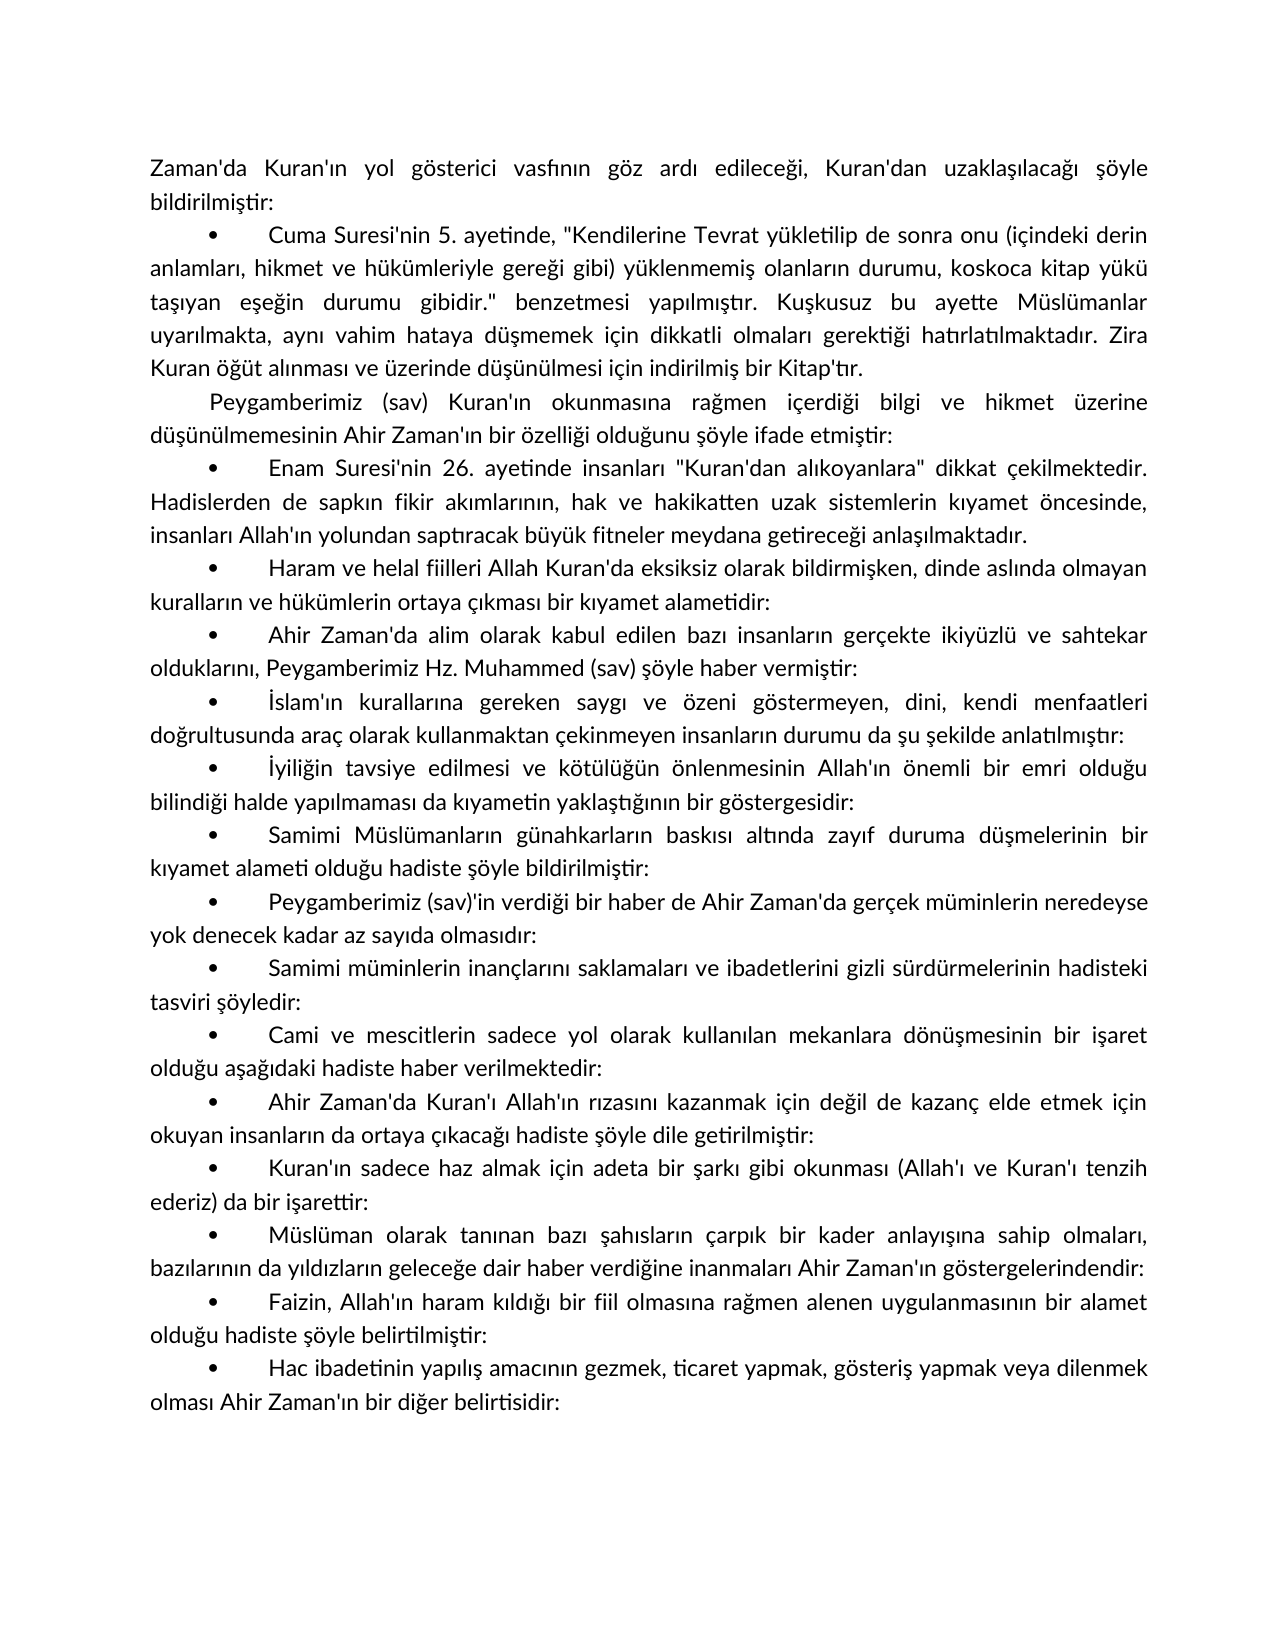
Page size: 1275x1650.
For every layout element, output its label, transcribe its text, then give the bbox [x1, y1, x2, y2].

list Peygamberimiz (sav)'in verdiği bir haber de Ahir Zaman'da gerçek müminlerin neredeyse yok denecek kadar az sayıda olmasıdır: [150, 883, 1149, 950]
list Zaman'da Kuran'ın yol gösterici vasfının göz ardı edileceği, Kuran'dan uzaklaşılacağı şöyle bildirilmiştir: [150, 150, 1149, 217]
list Samimi Müslümanların günahkarların baskısı altında zayıf duruma düşmelerinin bir kıyamet alameti olduğu hadiste şöyle bildirilmiştir: [150, 817, 1149, 883]
text Peygamberimiz (sav) Kuran'ın okunmasına rağmen içerdiği bilgi ve hikmet üzerine düşünülmemesinin Ahir Zaman'ın bir özelliği olduğunu şöyle ifade etmiştir: [150, 383, 1149, 450]
list Müslüman olarak tanınan bazı şahısların çarpık bir kader anlayışına sahip olmaları, bazılarının da yıldızların geleceğe dair haber verdiğine inanmaları Ahir Zaman'ın göstergelerindendir: [150, 1217, 1149, 1283]
list Cami ve mescitlerin sadece yol olarak kullanılan mekanlara dönüşmesinin bir işaret olduğu aşağıdaki hadiste haber verilmektedir: [150, 1017, 1149, 1083]
list İyiliğin tavsiye edilmesi ve kötülüğün önlenmesinin Allah'ın önemli bir emri olduğu bilindiği halde yapılmaması da kıyametin yaklaştığının bir göstergesidir: [150, 750, 1149, 817]
list İslam'ın kurallarına gereken saygı ve özeni göstermeyen, dini, kendi menfaatleri doğrultusunda araç olarak kullanmaktan çekinmeyen insanların durumu da şu şekilde anlatılmıştır: [150, 683, 1149, 750]
list Samimi müminlerin inançlarını saklamaları ve ibadetlerini gizli sürdürmelerinin hadisteki tasviri şöyledir: [150, 950, 1149, 1017]
list Hac ibadetinin yapılış amacının gezmek, ticaret yapmak, gösteriş yapmak veya dilenmek olması Ahir Zaman'ın bir diğer belirtisidir: [150, 1350, 1149, 1417]
list Kuran'ın sadece haz almak için adeta bir şarkı gibi okunması (Allah'ı ve Kuran'ı tenzih ederiz) da bir işarettir: [150, 1150, 1149, 1217]
list Ahir Zaman'da alim olarak kabul edilen bazı insanların gerçekte ikiyüzlü ve sahtekar olduklarını, Peygamberimiz Hz. Muhammed (sav) şöyle haber vermiştir: [150, 617, 1149, 683]
list Faizin, Allah'ın haram kıldığı bir fiil olmasına rağmen alenen uygulanmasının bir alamet olduğu hadiste şöyle belirtilmiştir: [150, 1283, 1149, 1350]
list Haram ve helal fiilleri Allah Kuran'da eksiksiz olarak bildirmişken, dinde aslında olmayan kuralların ve hükümlerin ortaya çıkması bir kıyamet alametidir: [150, 550, 1149, 617]
list Enam Suresi'nin 26. ayetinde insanları "Kuran'dan alıkoyanlara" dikkat çekilmektedir. Hadislerden de sapkın fikir akımlarının, hak ve hakikatten uzak sistemlerin kıyamet öncesinde, insanları Allah'ın yolundan saptıracak büyük fitneler meydana getireceği anlaşılmaktadır. [150, 450, 1149, 550]
list Cuma Suresi'nin 5. ayetinde, "Kendilerine Tevrat yükletilip de sonra onu (içindeki derin anlamları, hikmet ve hükümleriyle gereği gibi) yüklenmemiş olanların durumu, koskoca kitap yükü taşıyan eşeğin durumu gibidir." benzetmesi yapılmıştır. Kuşkusuz bu ayette Müslümanlar uyarılmakta, aynı vahim hataya düşmemek için dikkatli olmaları gerektiği hatırlatılmaktadır. Zira Kuran öğüt alınması ve üzerinde düşünülmesi için indirilmiş bir Kitap'tır. [150, 217, 1149, 383]
list Ahir Zaman'da Kuran'ı Allah'ın rızasını kazanmak için değil de kazanç elde etmek için okuyan insanların da ortaya çıkacağı hadiste şöyle dile getirilmiştir: [150, 1083, 1149, 1150]
